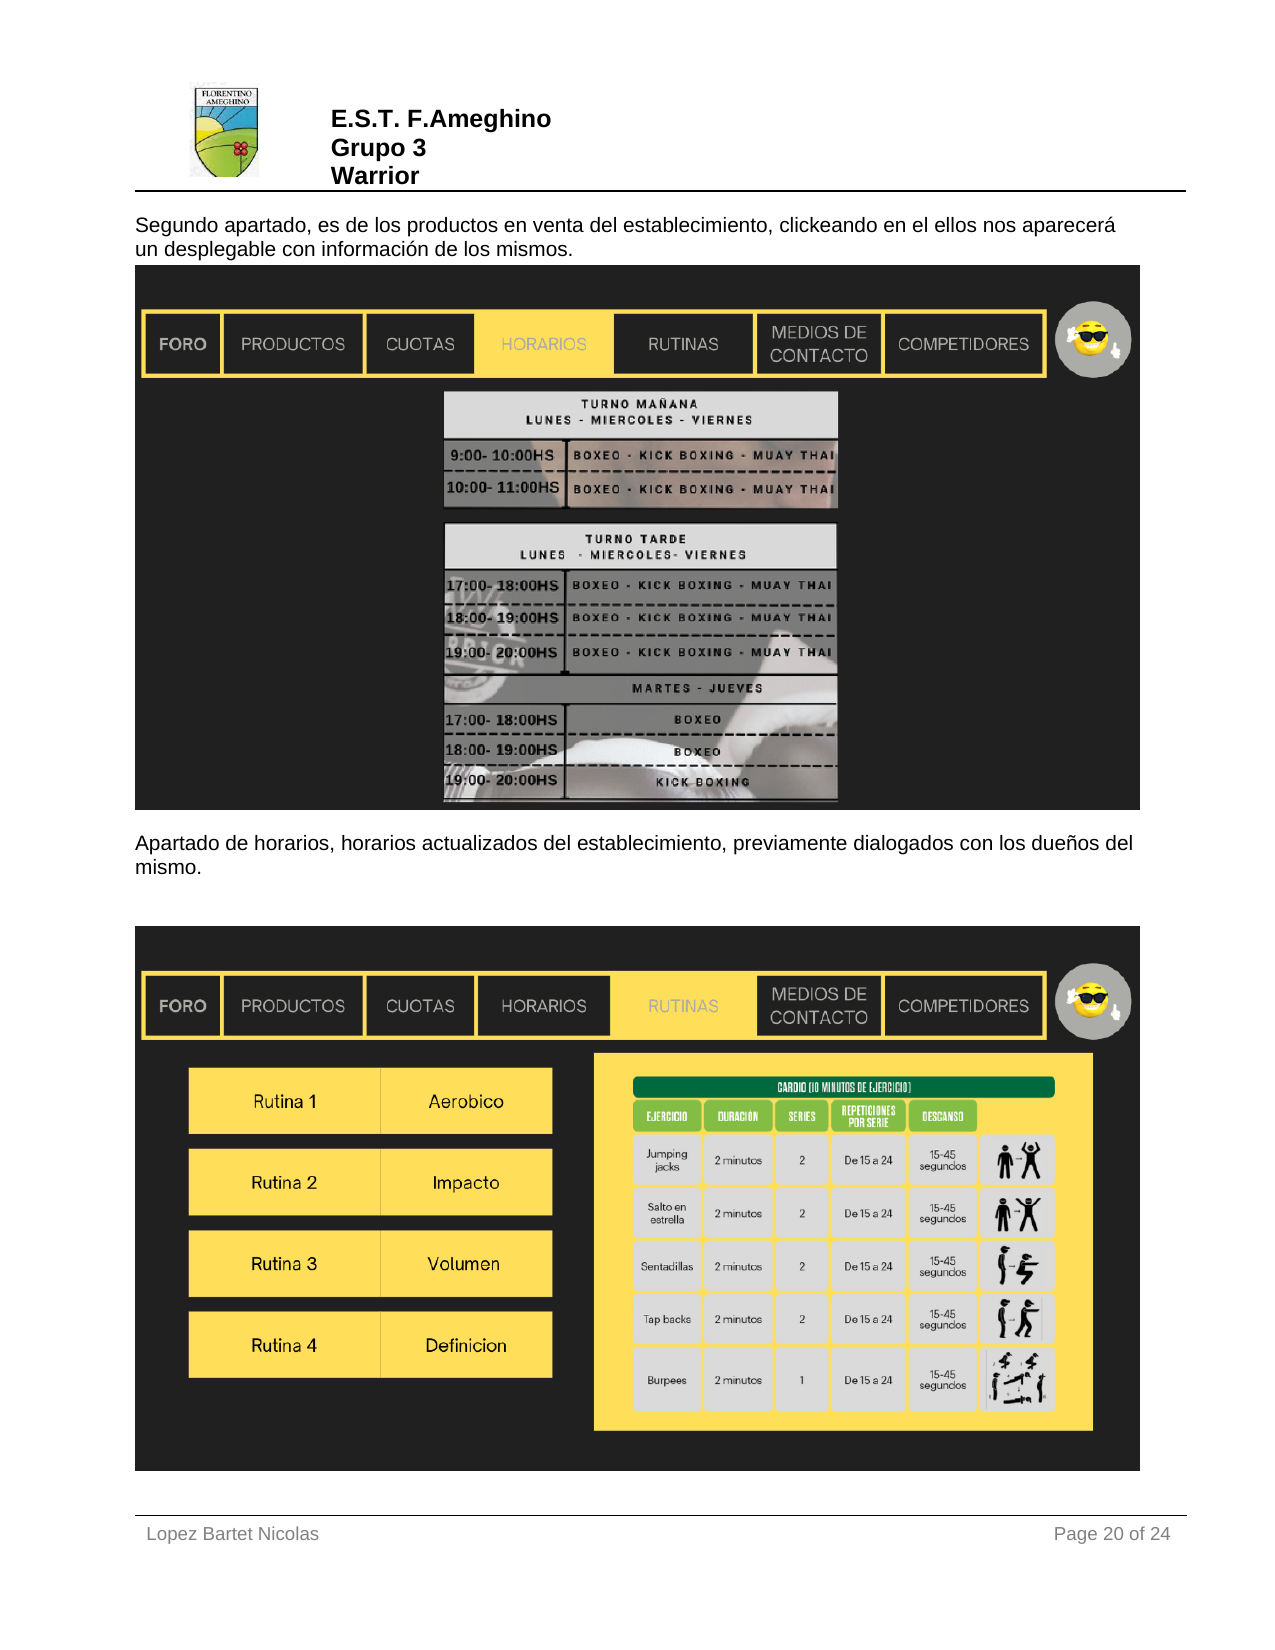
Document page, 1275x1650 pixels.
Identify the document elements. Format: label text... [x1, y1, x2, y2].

text Segundo apartado, es de los productos en venta del establecimiento, clickeando en el ellos nos aparecerá un desplegable con información de los mismos. [135, 213, 1140, 261]
text Apartado de horarios, horarios actualizados del establecimiento, previamente dialogados con los dueños del mismo. [135, 831, 1140, 879]
